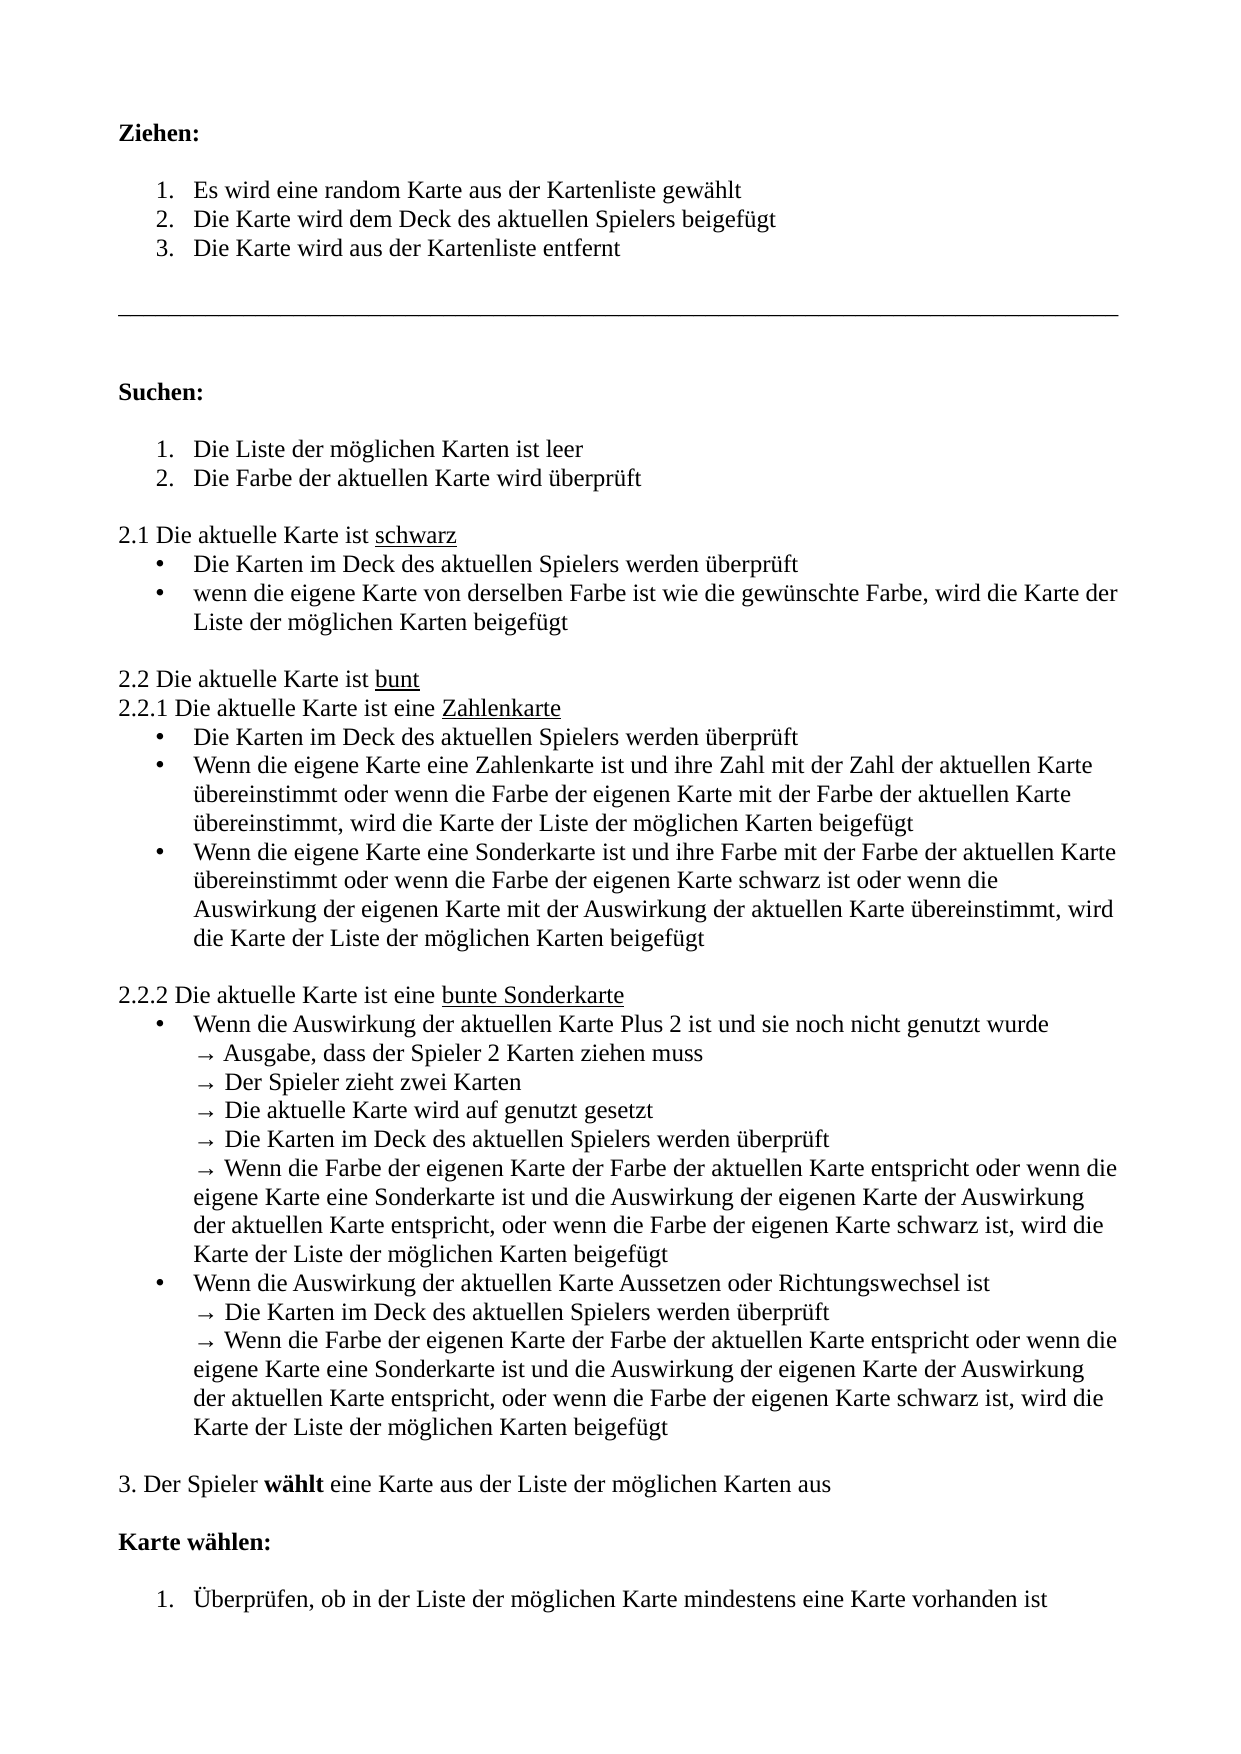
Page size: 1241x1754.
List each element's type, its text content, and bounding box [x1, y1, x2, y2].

list Wenn die Auswirkung der aktuellen Karte Plus 2 ist und sie noch nicht genutzt wurde [156, 1009, 1122, 1038]
text 2.1 Die aktuelle Karte ist schwarz [118, 521, 1122, 549]
text 2.2 Die aktuelle Karte ist bunt [118, 664, 1122, 693]
list Die Liste der möglichen Karten ist leer [156, 434, 1122, 463]
list Wenn die Auswirkung der aktuellen Karte Aussetzen oder Richtungswechsel ist → Die Karten im Deck des aktuellen Spielers werden überprüft → Wenn die Farbe der eigenen Karte der Farbe der aktuellen Karte entspricht oder wenn die eigene Karte eine Sonderkarte ist und die Auswirkung der eigenen Karte der Auswirkung der aktuellen Karte entspricht, oder wenn die Farbe der eigenen Karte schwarz ist, wird die Karte der Liste der möglichen Karten beigefügt [156, 1268, 1122, 1441]
text Suchen: [118, 377, 1122, 406]
text ________________________________________________________________________________ [118, 291, 1122, 319]
text Karte wählen: [118, 1527, 1122, 1556]
list → Die Karten im Deck des aktuellen Spielers werden überprüft → Wenn die Farbe der eigenen Karte der Farbe der aktuellen Karte entspricht oder wenn die eigene Karte eine Sonderkarte ist und die Auswirkung der eigenen Karte der Auswirkung der aktuellen Karte entspricht, oder wenn die Farbe der eigenen Karte schwarz ist, wird die Karte der Liste der möglichen Karten beigefügt [156, 1124, 1122, 1268]
list → Ausgabe, dass der Spieler 2 Karten ziehen muss → Der Spieler zieht zwei Karten → Die aktuelle Karte wird auf genutzt gesetzt [156, 1038, 1122, 1124]
text 2.2.1 Die aktuelle Karte ist eine Zahlenkarte [118, 693, 1122, 722]
text 2.2.2 Die aktuelle Karte ist eine bunte Sonderkarte [118, 981, 1122, 1009]
list wenn die eigene Karte von derselben Farbe ist wie die gewünschte Farbe, wird die Karte der Liste der möglichen Karten beigefügt [156, 578, 1122, 636]
text 3. Der Spieler wählt eine Karte aus der Liste der möglichen Karten aus [118, 1469, 1122, 1498]
text Ziehen: [118, 118, 1122, 147]
list Es wird eine random Karte aus der Kartenliste gewählt [156, 176, 1122, 204]
list Wenn die eigene Karte eine Sonderkarte ist und ihre Farbe mit der Farbe der aktuellen Karte übereinstimmt oder wenn die Farbe der eigenen Karte schwarz ist oder wenn die Auswirkung der eigenen Karte mit der Auswirkung der aktuellen Karte übereinstimmt, wird die Karte der Liste der möglichen Karten beigefügt [156, 837, 1122, 952]
list Die Karte wird aus der Kartenliste entfernt [156, 233, 1122, 262]
list Die Karte wird dem Deck des aktuellen Spielers beigefügt [156, 204, 1122, 233]
list Die Karten im Deck des aktuellen Spielers werden überprüft [156, 549, 1122, 578]
list Überprüfen, ob in der Liste der möglichen Karte mindestens eine Karte vorhanden ist [156, 1584, 1122, 1613]
list Wenn die eigene Karte eine Zahlenkarte ist und ihre Zahl mit der Zahl der aktuellen Karte übereinstimmt oder wenn die Farbe der eigenen Karte mit der Farbe der aktuellen Karte übereinstimmt, wird die Karte der Liste der möglichen Karten beigefügt [156, 751, 1122, 837]
list Die Karten im Deck des aktuellen Spielers werden überprüft [156, 722, 1122, 751]
list Die Farbe der aktuellen Karte wird überprüft [156, 463, 1122, 492]
